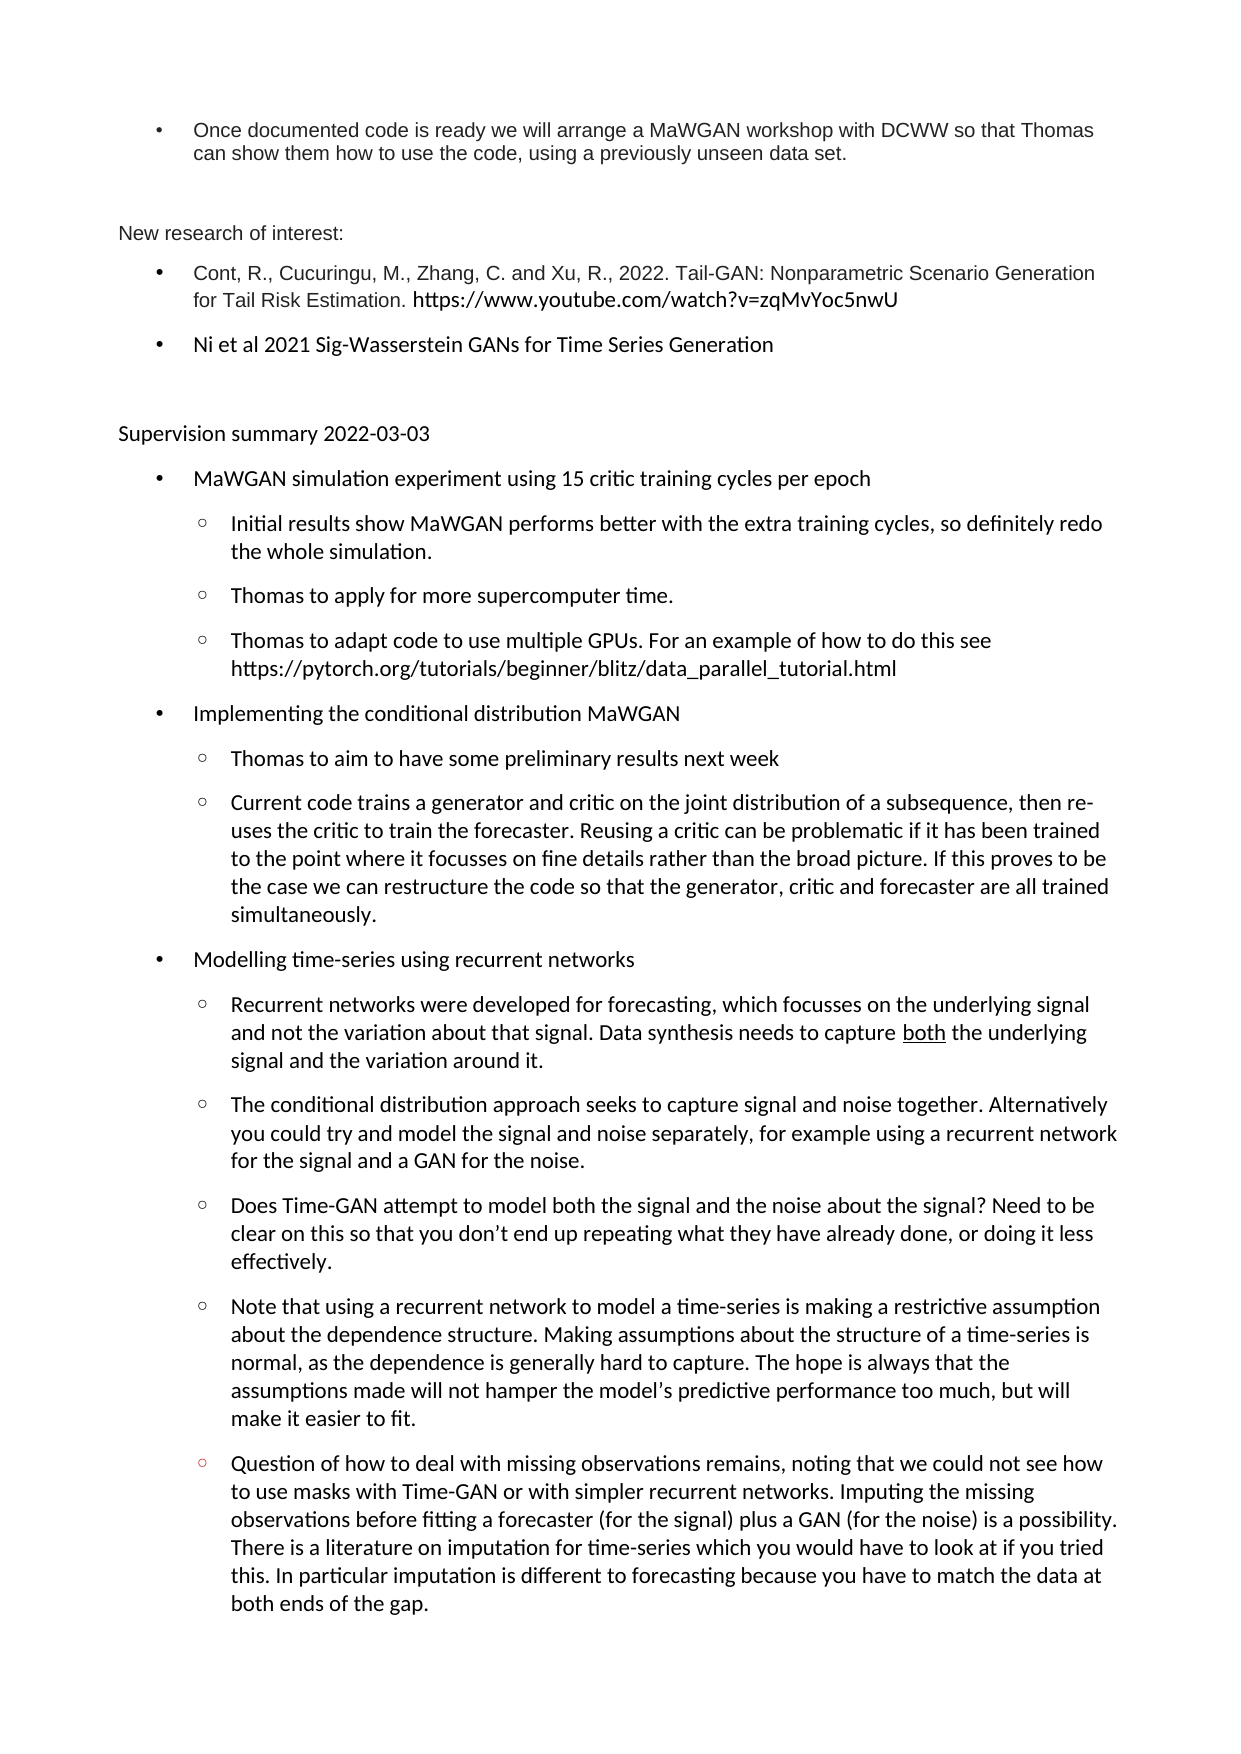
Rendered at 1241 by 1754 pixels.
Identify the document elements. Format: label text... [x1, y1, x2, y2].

list Initial results show MaWGAN performs better with the extra training cycles, so definitely redo the whole simulation. [193, 509, 1122, 565]
list Thomas to apply for more supercomputer time. [193, 582, 1122, 610]
list Thomas to adapt code to use multiple GPUs. For an example of how to do this see https://pytorch.org/tutorials/beginner/blitz/data_parallel_tutorial.html [193, 626, 1122, 682]
text Supervision summary 2022-03-03 [118, 419, 1122, 448]
list MaWGAN simulation experiment using 15 critic training cycles per epoch [156, 464, 1122, 492]
list Recurrent networks were developed for forecasting, which focusses on the underlying signal and not the variation about that signal. Data synthesis needs to capture both the underlying signal and the variation around it. [193, 990, 1122, 1074]
list Cont, R., Cucuringu, M., Zhang, C. and Xu, R., 2022. Tail-GAN: Nonparametric Scenario Generation for Tail Risk Estimation. https://www.youtube.com/watch?v=zqMvYoc5nwU [156, 262, 1122, 313]
list Question of how to deal with missing observations remains, noting that we could not see how to use masks with Time-GAN or with simpler recurrent networks. Imputing the missing observations before fitting a forecaster (for the signal) plus a GAN (for the noise) is a possibility. There is a literature on imputation for time-series which you would have to look at if you tried this. In particular imputation is different to forecasting because you have to match the data at both ends of the gap. [193, 1449, 1122, 1617]
list Current code trains a generator and critic on the joint distribution of a subsequence, then re-uses the critic to train the forecaster. Reusing a critic can be problematic if it has been trained to the point where it focusses on fine details rather than the broad picture. If this proves to be the case we can restructure the code so that the generator, critic and forecaster are all trained simultaneously. [193, 788, 1122, 928]
list Does Time-GAN attempt to model both the signal and the noise about the signal? Need to be clear on this so that you don’t end up repeating what they have already done, or doing it less effectively. [193, 1191, 1122, 1275]
text New research of interest: [118, 222, 1122, 245]
list Implementing the conditional distribution MaWGAN [156, 699, 1122, 727]
list Thomas to aim to have some preliminary results next week [193, 744, 1122, 772]
list Modelling time-series using recurrent networks [156, 945, 1122, 973]
list The conditional distribution approach seeks to capture signal and noise together. Alternatively you could try and model the signal and noise separately, for example using a recurrent network for the signal and a GAN for the noise. [193, 1091, 1122, 1175]
list Note that using a recurrent network to model a time-series is making a restrictive assumption about the dependence structure. Making assumptions about the structure of a time-series is normal, as the dependence is generally hard to capture. The hope is always that the assumptions made will not hamper the model’s predictive performance too much, but will make it easier to fit. [193, 1292, 1122, 1432]
list Once documented code is ready we will arrange a MaWGAN workshop with DCWW so that Thomas can show them how to use the code, using a previously unseen data set. [156, 118, 1122, 165]
list Ni et al 2021 Sig-Wasserstein GANs for Time Series Generation [156, 330, 1122, 358]
